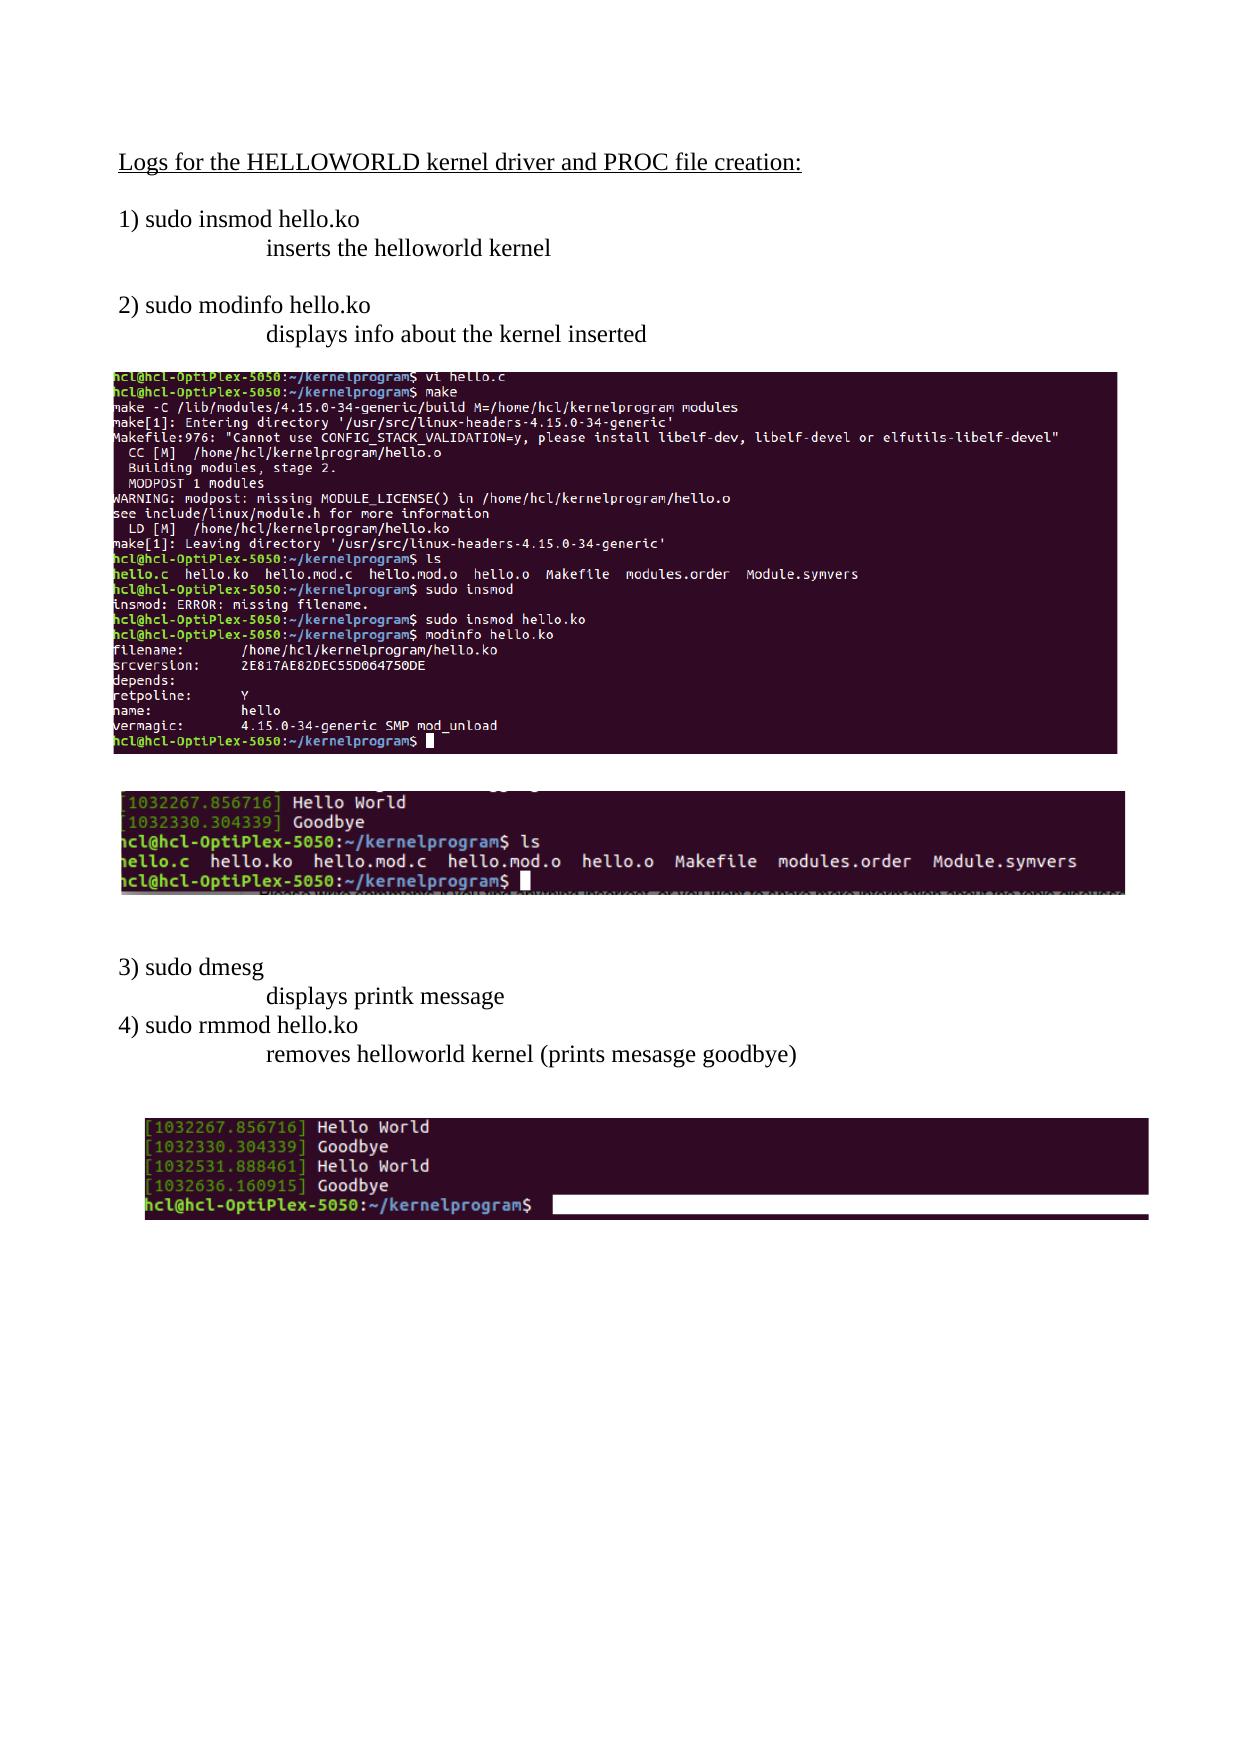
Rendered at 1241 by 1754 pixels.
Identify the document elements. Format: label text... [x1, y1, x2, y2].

picture [113, 372, 1118, 754]
picture [121, 791, 1126, 895]
picture [144, 1118, 1149, 1220]
text 3) sudo dmesg [118, 952, 1122, 981]
text Logs for the HELLOWORLD kernel driver and PROC file creation: [118, 147, 1122, 176]
text displays info about the kernel inserted [118, 319, 1122, 348]
text removes helloworld kernel (prints mesasge goodbye) [118, 1039, 1122, 1067]
text 2) sudo modinfo hello.ko [118, 291, 1122, 319]
text 4) sudo rmmod hello.ko [118, 1010, 1122, 1039]
text inserts the helloworld kernel [118, 233, 1122, 262]
text 1) sudo insmod hello.ko [118, 204, 1122, 233]
text displays printk message [118, 981, 1122, 1010]
